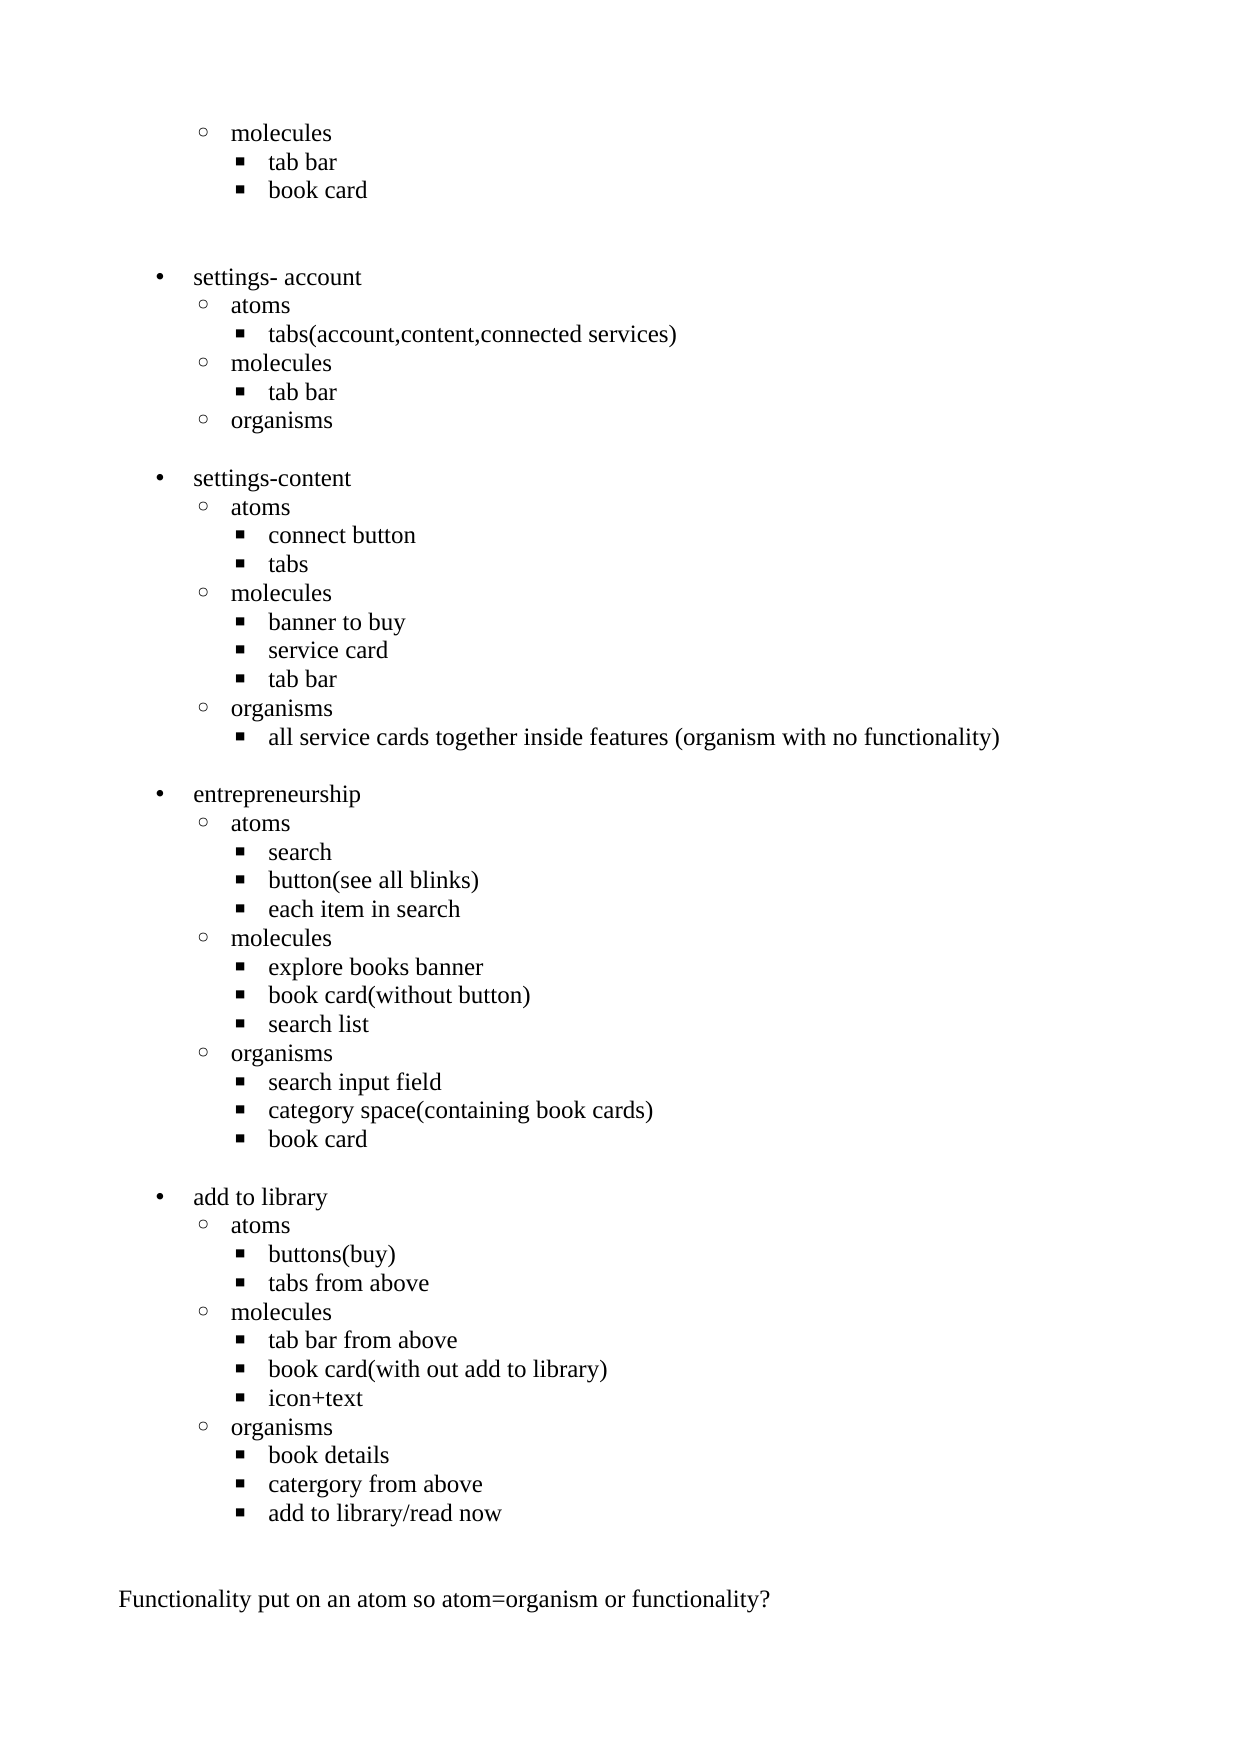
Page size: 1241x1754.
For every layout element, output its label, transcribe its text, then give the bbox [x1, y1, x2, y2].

list all service cards together inside features (organism with no functionality) [231, 722, 1122, 751]
text Functionality put on an atom so atom=organism or functionality? [118, 1584, 1122, 1613]
list book card [231, 176, 1122, 204]
list entrepreneurship [156, 779, 1122, 808]
list settings-content [156, 463, 1122, 492]
list tab bar [231, 377, 1122, 406]
list atoms [193, 492, 1122, 521]
list molecules [193, 118, 1122, 147]
list organisms [193, 1412, 1122, 1441]
list book details [231, 1441, 1122, 1469]
list book card(without button) [231, 981, 1122, 1009]
list search input field [231, 1067, 1122, 1096]
list atoms [193, 291, 1122, 319]
list atoms [193, 808, 1122, 837]
list molecules [193, 1297, 1122, 1326]
list add to library/read now [231, 1498, 1122, 1527]
list banner to buy [231, 607, 1122, 636]
list molecules [193, 348, 1122, 377]
list tab bar [231, 664, 1122, 693]
list button(see all blinks) [231, 866, 1122, 894]
list search [231, 837, 1122, 866]
list tab bar [231, 147, 1122, 176]
list search list [231, 1009, 1122, 1038]
list molecules [193, 923, 1122, 952]
list buttons(buy) [231, 1239, 1122, 1268]
list catergory from above [231, 1469, 1122, 1498]
list book card(with out add to library) [231, 1354, 1122, 1383]
list atoms [193, 1211, 1122, 1239]
list icon+text [231, 1383, 1122, 1412]
list connect button [231, 521, 1122, 549]
list each item in search [231, 894, 1122, 923]
list add to library [156, 1182, 1122, 1211]
list organisms [193, 1038, 1122, 1067]
list organisms [193, 406, 1122, 434]
list tab bar from above [231, 1326, 1122, 1354]
list tabs [231, 549, 1122, 578]
list category space(containing book cards) [231, 1096, 1122, 1124]
list organisms [193, 693, 1122, 722]
list tabs from above [231, 1268, 1122, 1297]
list molecules [193, 578, 1122, 607]
list settings- account [156, 262, 1122, 291]
list explore books banner [231, 952, 1122, 981]
list book card [231, 1124, 1122, 1153]
list tabs(account,content,connected services) [231, 319, 1122, 348]
list service card [231, 636, 1122, 664]
